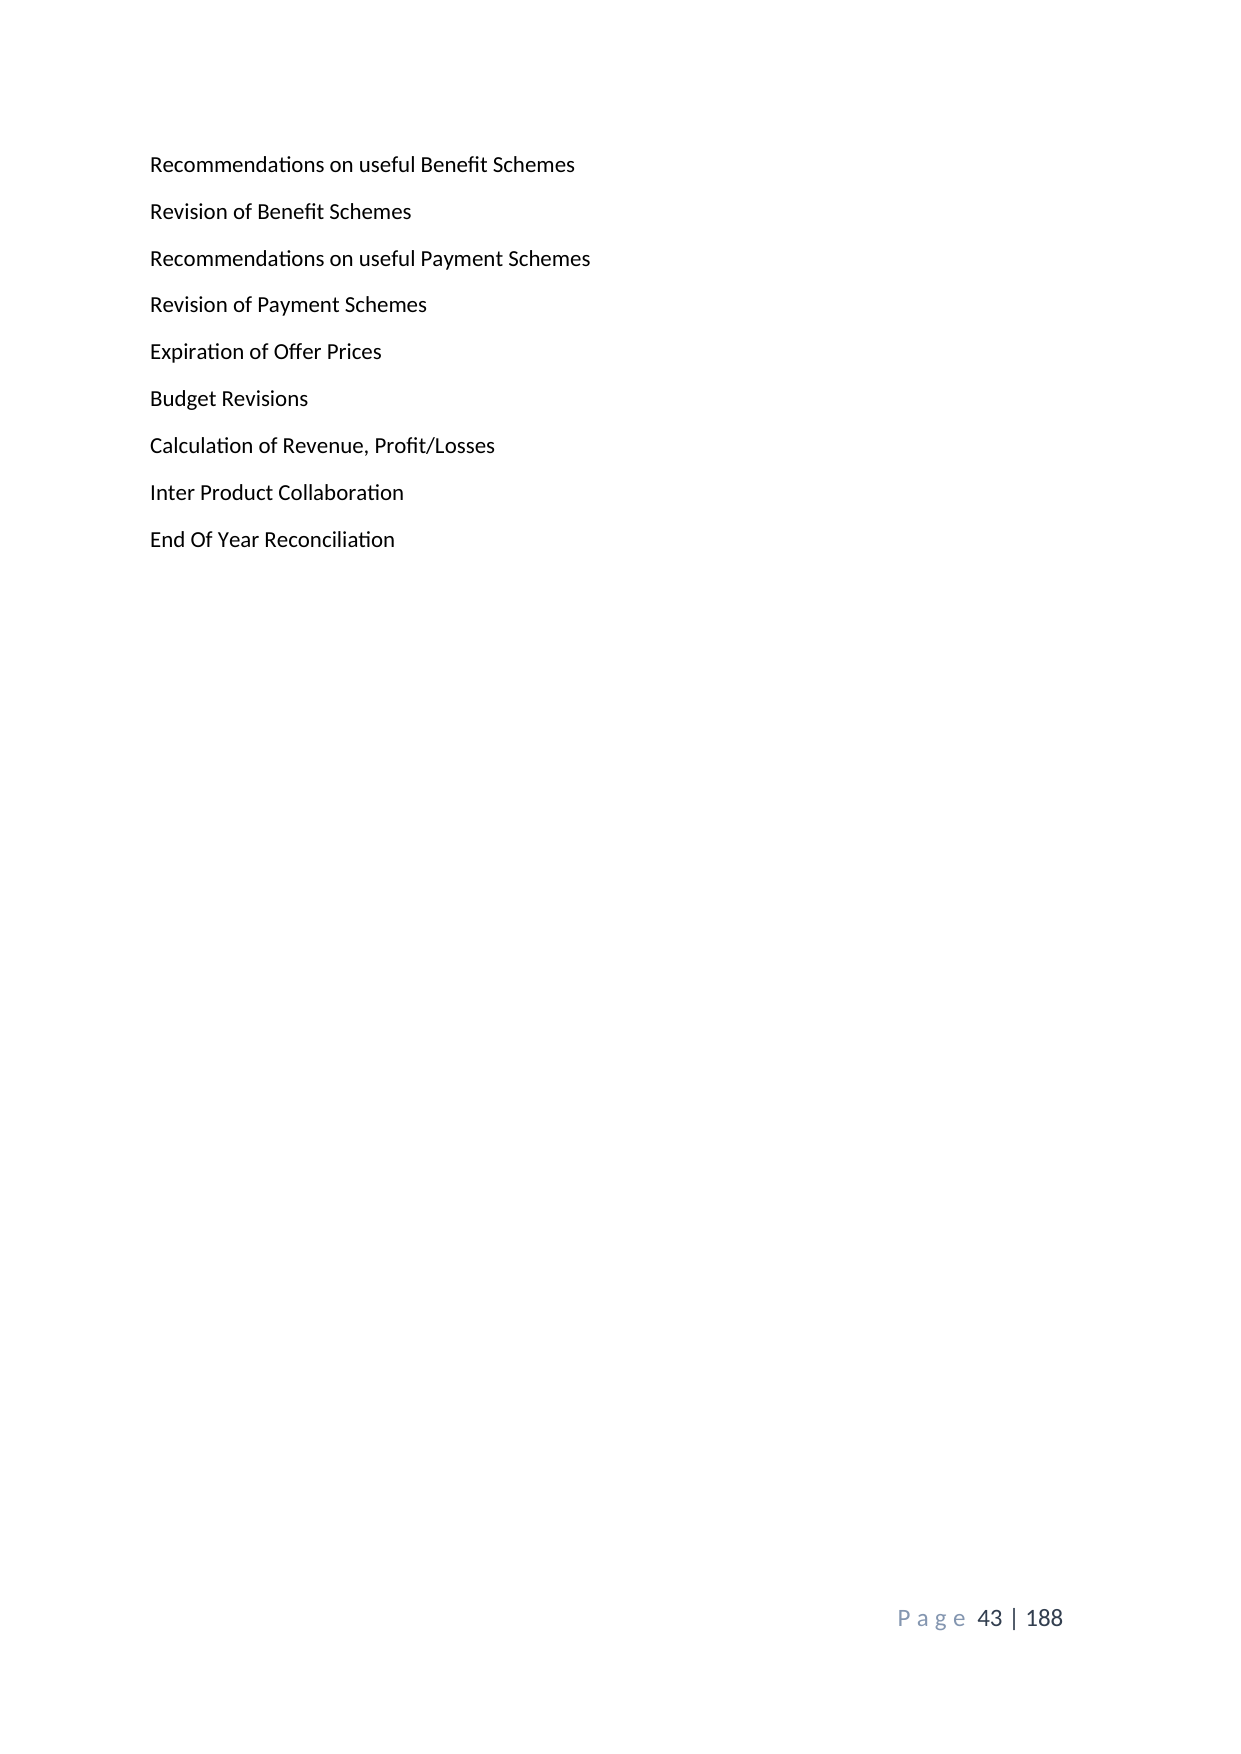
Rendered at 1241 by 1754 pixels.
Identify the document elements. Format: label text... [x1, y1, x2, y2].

text Recommendations on useful Payment Schemes [150, 244, 1090, 272]
text Revision of Benefit Schemes [150, 197, 1090, 225]
text Revision of Payment Schemes [150, 291, 1090, 319]
text Expiration of Offer Prices [150, 337, 1090, 366]
text Calculation of Revenue, Profit/Losses [150, 431, 1090, 459]
text Budget Revisions [150, 384, 1090, 412]
text End Of Year Reconciliation [150, 525, 1090, 553]
text Recommendations on useful Benefit Schemes [150, 150, 1090, 178]
text Inter Product Collaboration [150, 478, 1090, 506]
